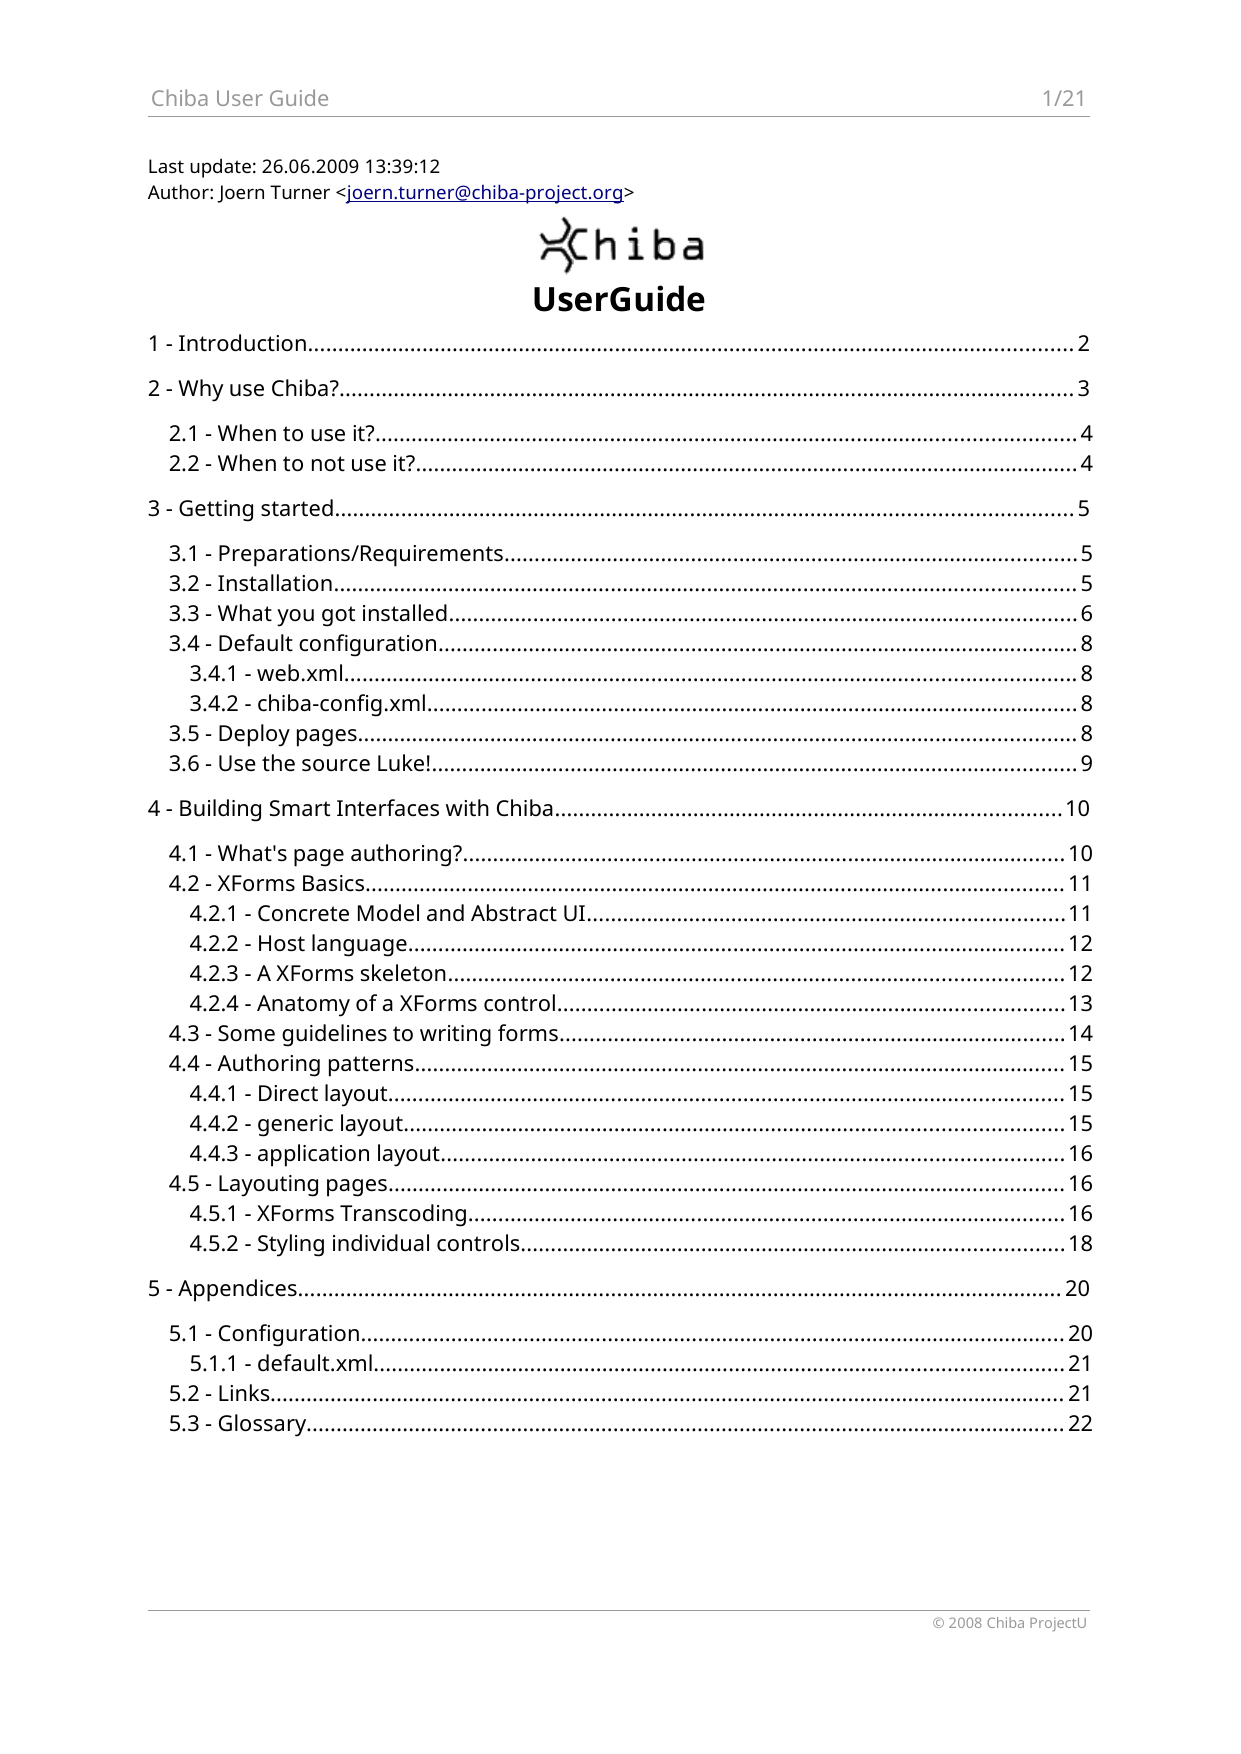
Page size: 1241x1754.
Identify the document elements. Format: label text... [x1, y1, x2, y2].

text 1 - Introduction 2 [148, 328, 1090, 358]
text 4.2 - XForms Basics 11 [168, 868, 1093, 898]
text 4.3 - Some guidelines to writing forms 14 [168, 1018, 1093, 1048]
text 4.4.3 - application layout 16 [189, 1138, 1093, 1168]
text 5 - Appendices 20 [148, 1273, 1090, 1303]
text 3 - Getting started 5 [148, 493, 1090, 523]
text 5.1 - Configuration 20 [168, 1318, 1093, 1348]
text 4.5.1 - XForms Transcoding 16 [189, 1198, 1093, 1228]
text 4.2.2 - Host language 12 [189, 928, 1093, 958]
text 3.1 - Preparations/Requirements 5 [168, 538, 1093, 568]
text 4.2.3 - A XForms skeleton 12 [189, 958, 1093, 988]
text 3.3 - What you got installed 6 [168, 598, 1093, 628]
text 3.4.2 - chiba-config.xml 8 [189, 688, 1093, 718]
text 4.2.4 - Anatomy of a XForms control 13 [189, 988, 1093, 1018]
text 3.5 - Deploy pages 8 [168, 718, 1093, 748]
text Last update: 26.06.2009 13:39:12 Author: Joern Turner <joern.turner@chiba-project.org> [148, 153, 1090, 205]
text 3.4.1 - web.xml 8 [189, 658, 1093, 688]
text 4.4.1 - Direct layout 15 [189, 1078, 1093, 1108]
text 4.4 - Authoring patterns 15 [168, 1048, 1093, 1078]
text 4.2.1 - Concrete Model and Abstract UI 11 [189, 898, 1093, 928]
text 4.5 - Layouting pages 16 [168, 1168, 1093, 1198]
text 4.4.2 - generic layout 15 [189, 1108, 1093, 1138]
text 2.1 - When to use it? 4 [168, 418, 1093, 448]
text 5.3 - Glossary 22 [168, 1408, 1093, 1438]
text 2 - Why use Chiba? 3 [148, 373, 1090, 403]
text 5.2 - Links 21 [168, 1378, 1093, 1408]
text 4 - Building Smart Interfaces with Chiba 10 [148, 793, 1090, 823]
text 4.5.2 - Styling individual controls 18 [189, 1228, 1093, 1258]
picture [533, 214, 710, 276]
text 3.6 - Use the source Luke! 9 [168, 748, 1093, 778]
text 5.1.1 - default.xml 21 [189, 1348, 1093, 1378]
title UserGuide [148, 230, 1090, 322]
text 3.4 - Default configuration 8 [168, 628, 1093, 658]
text 3.2 - Installation 5 [168, 568, 1093, 598]
text 4.1 - What's page authoring? 10 [168, 838, 1093, 868]
text 2.2 - When to not use it? 4 [168, 448, 1093, 478]
